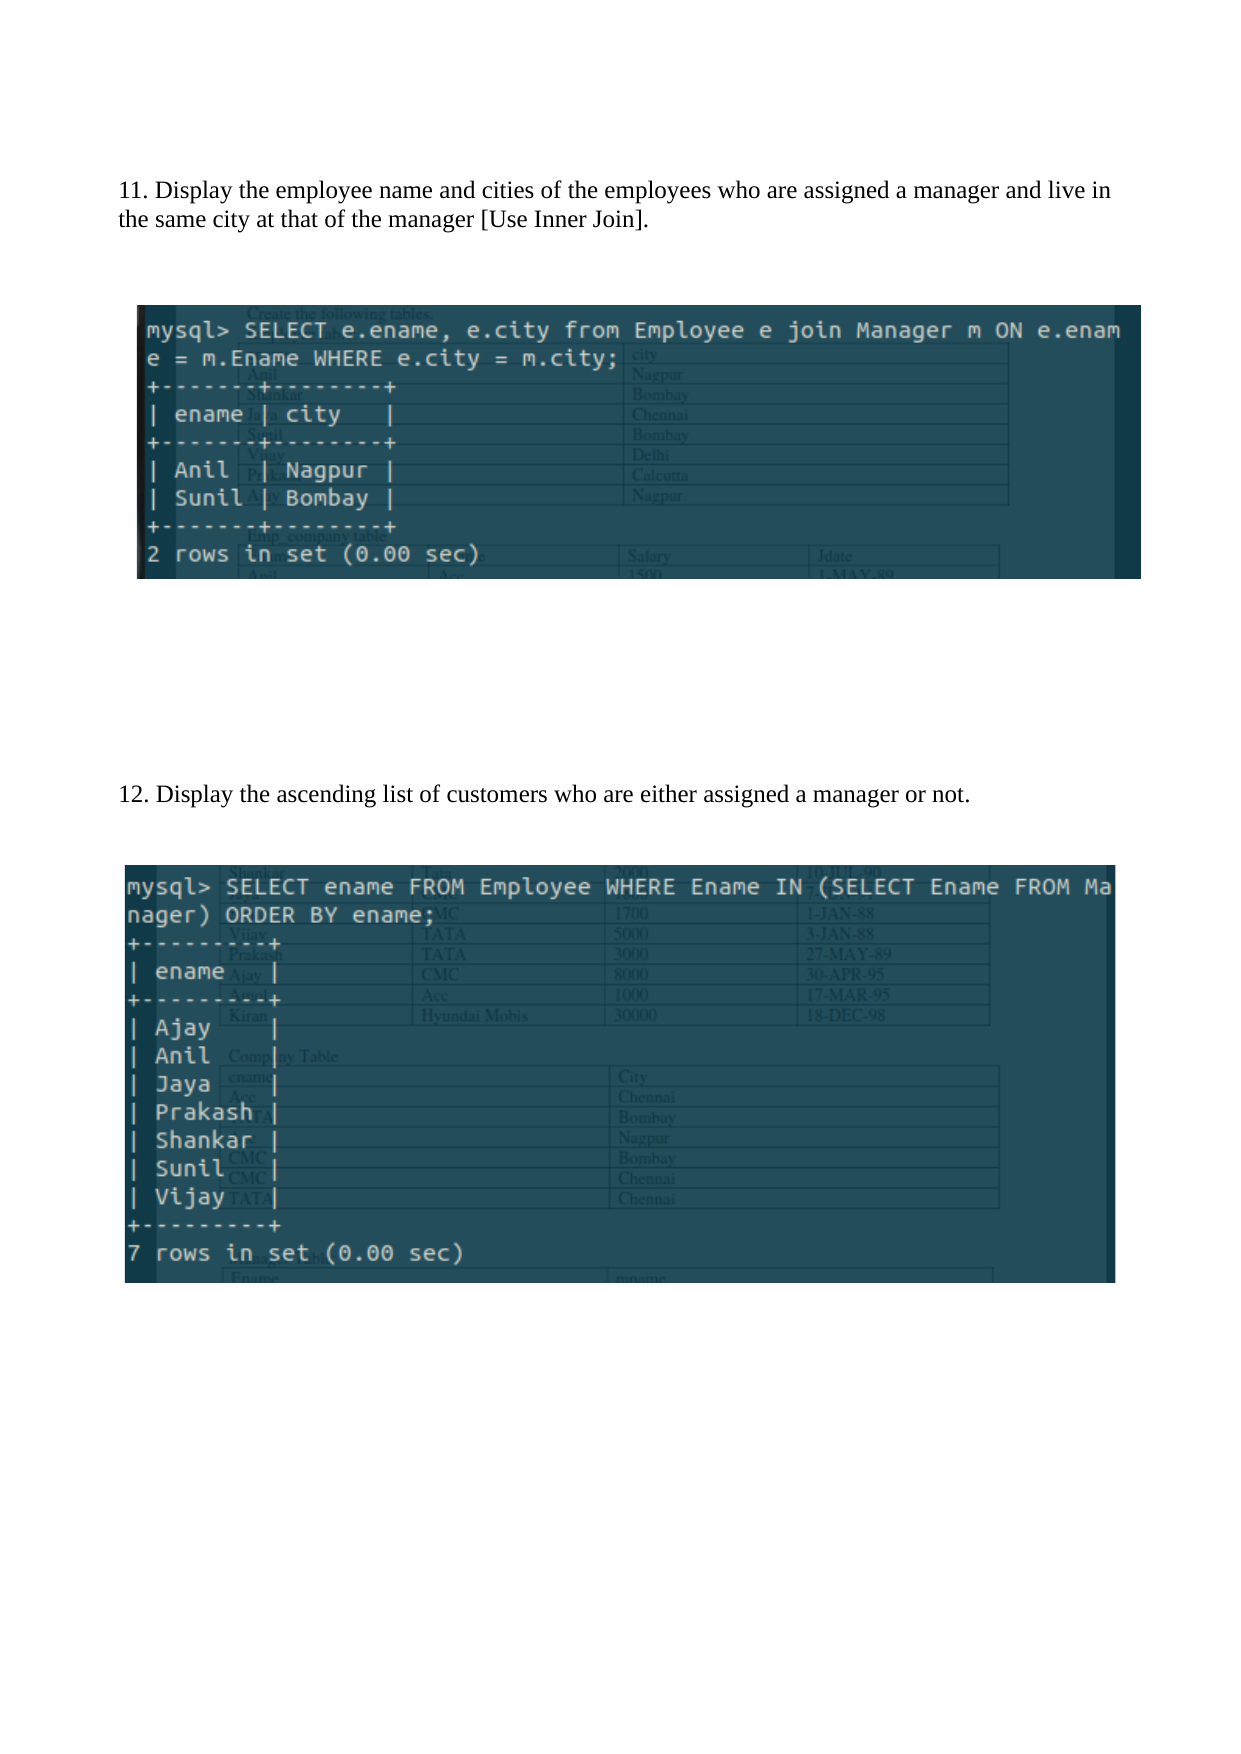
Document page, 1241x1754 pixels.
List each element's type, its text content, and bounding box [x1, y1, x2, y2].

text 12. Display the ascending list of customers who are either assigned a manager or not. [118, 779, 1122, 808]
picture [124, 865, 1116, 1283]
text 11. Display the employee name and cities of the employees who are assigned a manager and live in the same city at that of the manager [Use Inner Join]. [118, 176, 1122, 233]
picture [136, 305, 1141, 579]
